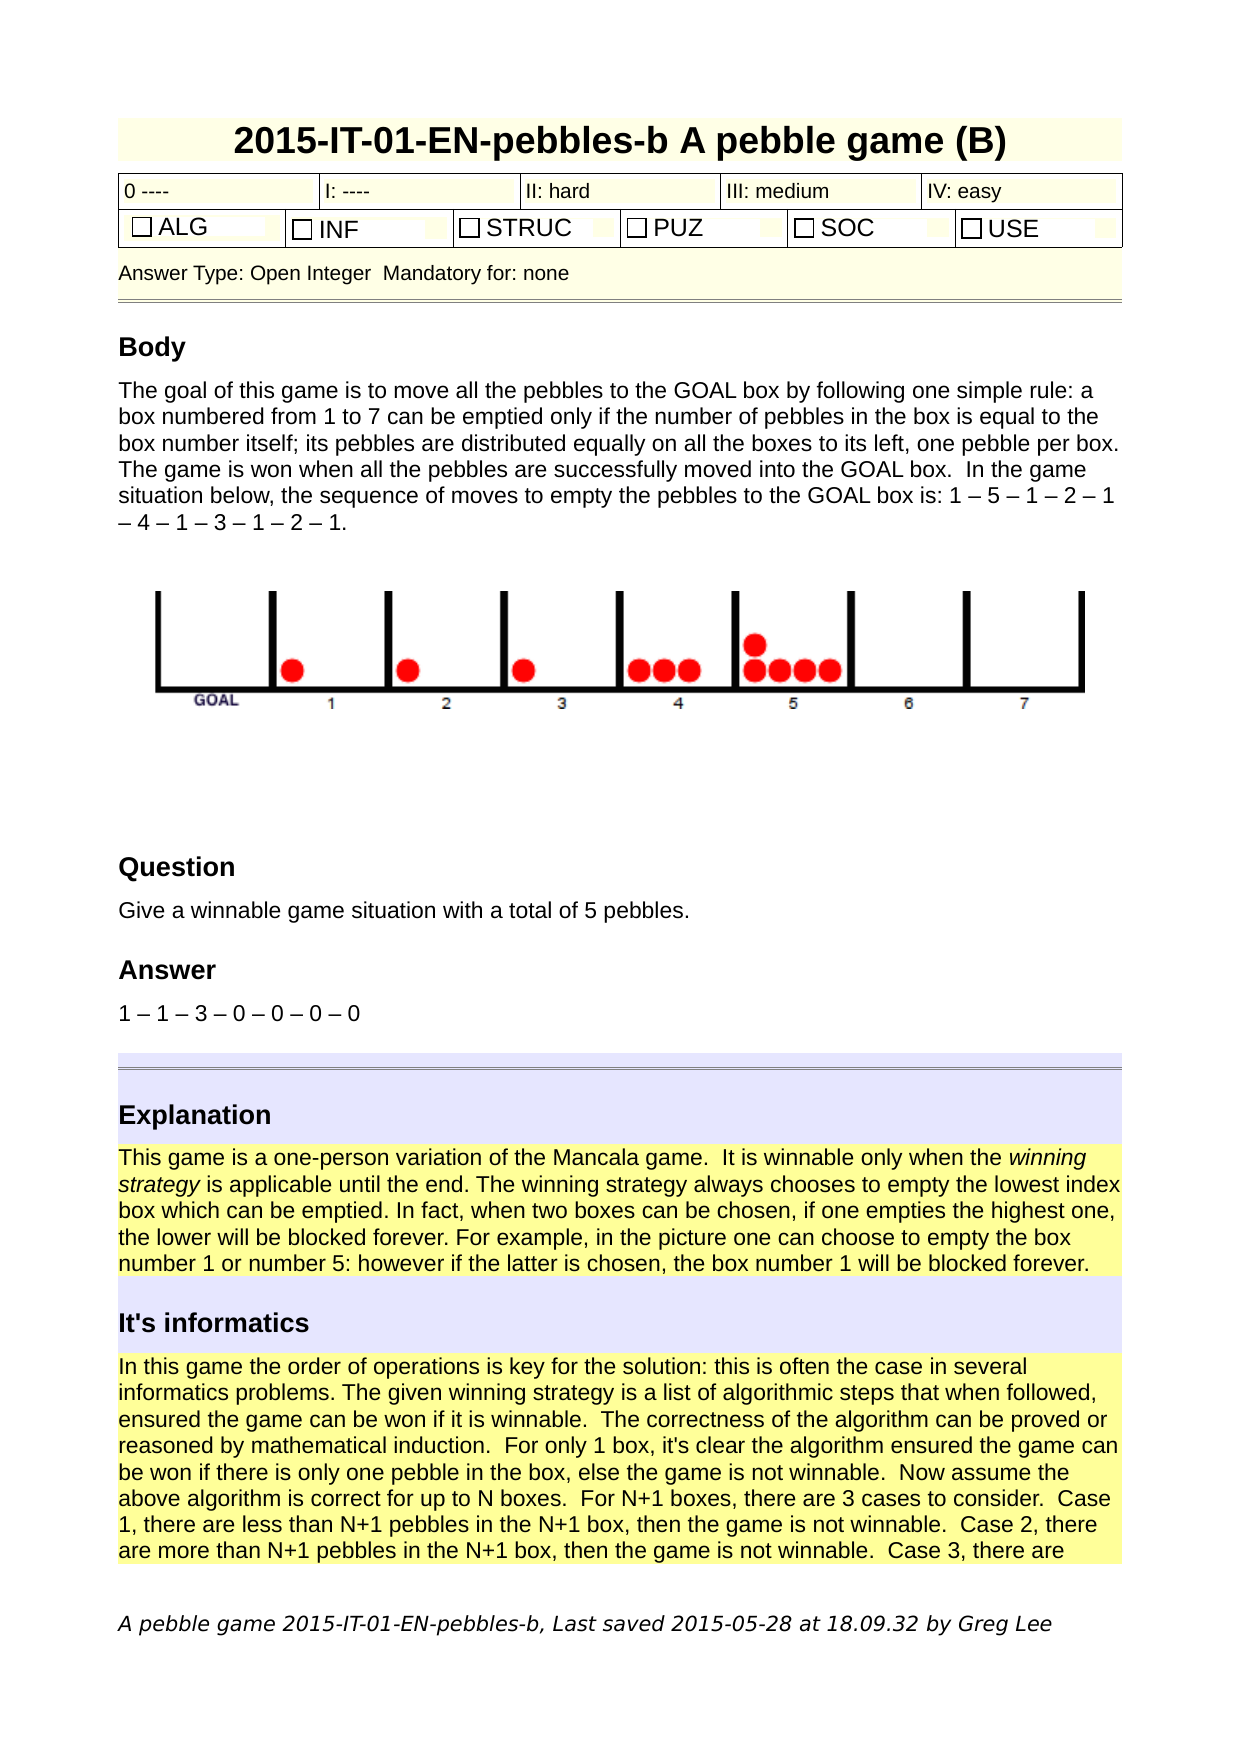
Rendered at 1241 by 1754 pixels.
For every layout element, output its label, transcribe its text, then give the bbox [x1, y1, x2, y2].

text 1 – 1 – 3 – 0 – 0 – 0 – 0 [118, 1000, 1122, 1026]
subtitle Answer [118, 954, 1122, 986]
text The goal of this game is to move all the pebbles to the GOAL box by following one simple rule: a box numbered from 1 to 7 can be emptied only if the number of pebbles in the box is equal to the box number itself; its pebbles are distributed equally on all the boxes to its left, one pebble per box. The game is won when all the pebbles are successfully moved into the GOAL box. In the game situation below, the sequence of moves to empty the pebbles to the GOAL box is: 1 – 5 – 1 – 2 – 1 – 4 – 1 – 3 – 1 – 2 – 1. [118, 377, 1122, 535]
text This game is a one-person variation of the Mancala game. It is winnable only when the winning strategy is applicable until the end. The winning strategy always chooses to empty the lowest index box which can be emptied. In fact, when two boxes can be chosen, if one empties the highest one, the lower will be blocked forever. For example, in the picture one can choose to empty the box number 1 or number 5: however if the latter is chosen, the box number 1 will be blocked forever. [118, 1144, 1122, 1276]
subtitle It's informatics [118, 1307, 1122, 1339]
subtitle Body [118, 331, 1122, 363]
title 2015-IT-01-EN-pebbles-b A pebble game (B) [118, 118, 1122, 161]
subtitle Explanation [118, 1099, 1122, 1130]
table_header II: hard [521, 174, 720, 209]
table_header [621, 210, 787, 247]
table_header III: medium [721, 174, 921, 209]
table_header [956, 210, 1122, 247]
text Answer Type: Open Integer Mandatory for: none [118, 261, 1122, 285]
table_header [788, 210, 955, 247]
table_header 0 ---- [119, 174, 319, 209]
table_header [286, 210, 453, 247]
subtitle Question [118, 851, 1122, 882]
table_header I: ---- [320, 174, 520, 209]
table_header [119, 210, 285, 247]
picture [155, 591, 1085, 709]
table_header IV: easy [922, 174, 1122, 209]
text Give a winnable game situation with a total of 5 pebbles. [118, 897, 1122, 923]
text In this game the order of operations is key for the solution: this is often the case in several informatics problems. The given winning strategy is a list of algorithmic steps that when followed, ensured the game can be won if it is winnable. The correctness of the algorithm can be proved or reasoned by mathematical induction. For only 1 box, it's clear the algorithm ensured the game can be won if there is only one pebble in the box, else the game is not winnable. Now assume the above algorithm is correct for up to N boxes. For N+1 boxes, there are 3 cases to consider. Case 1, there are less than N+1 pebbles in the N+1 box, then the game is not winnable. Case 2, there are more than N+1 pebbles in the N+1 box, then the game is not winnable. Case 3, there are [118, 1353, 1122, 1564]
table_header [454, 210, 620, 247]
